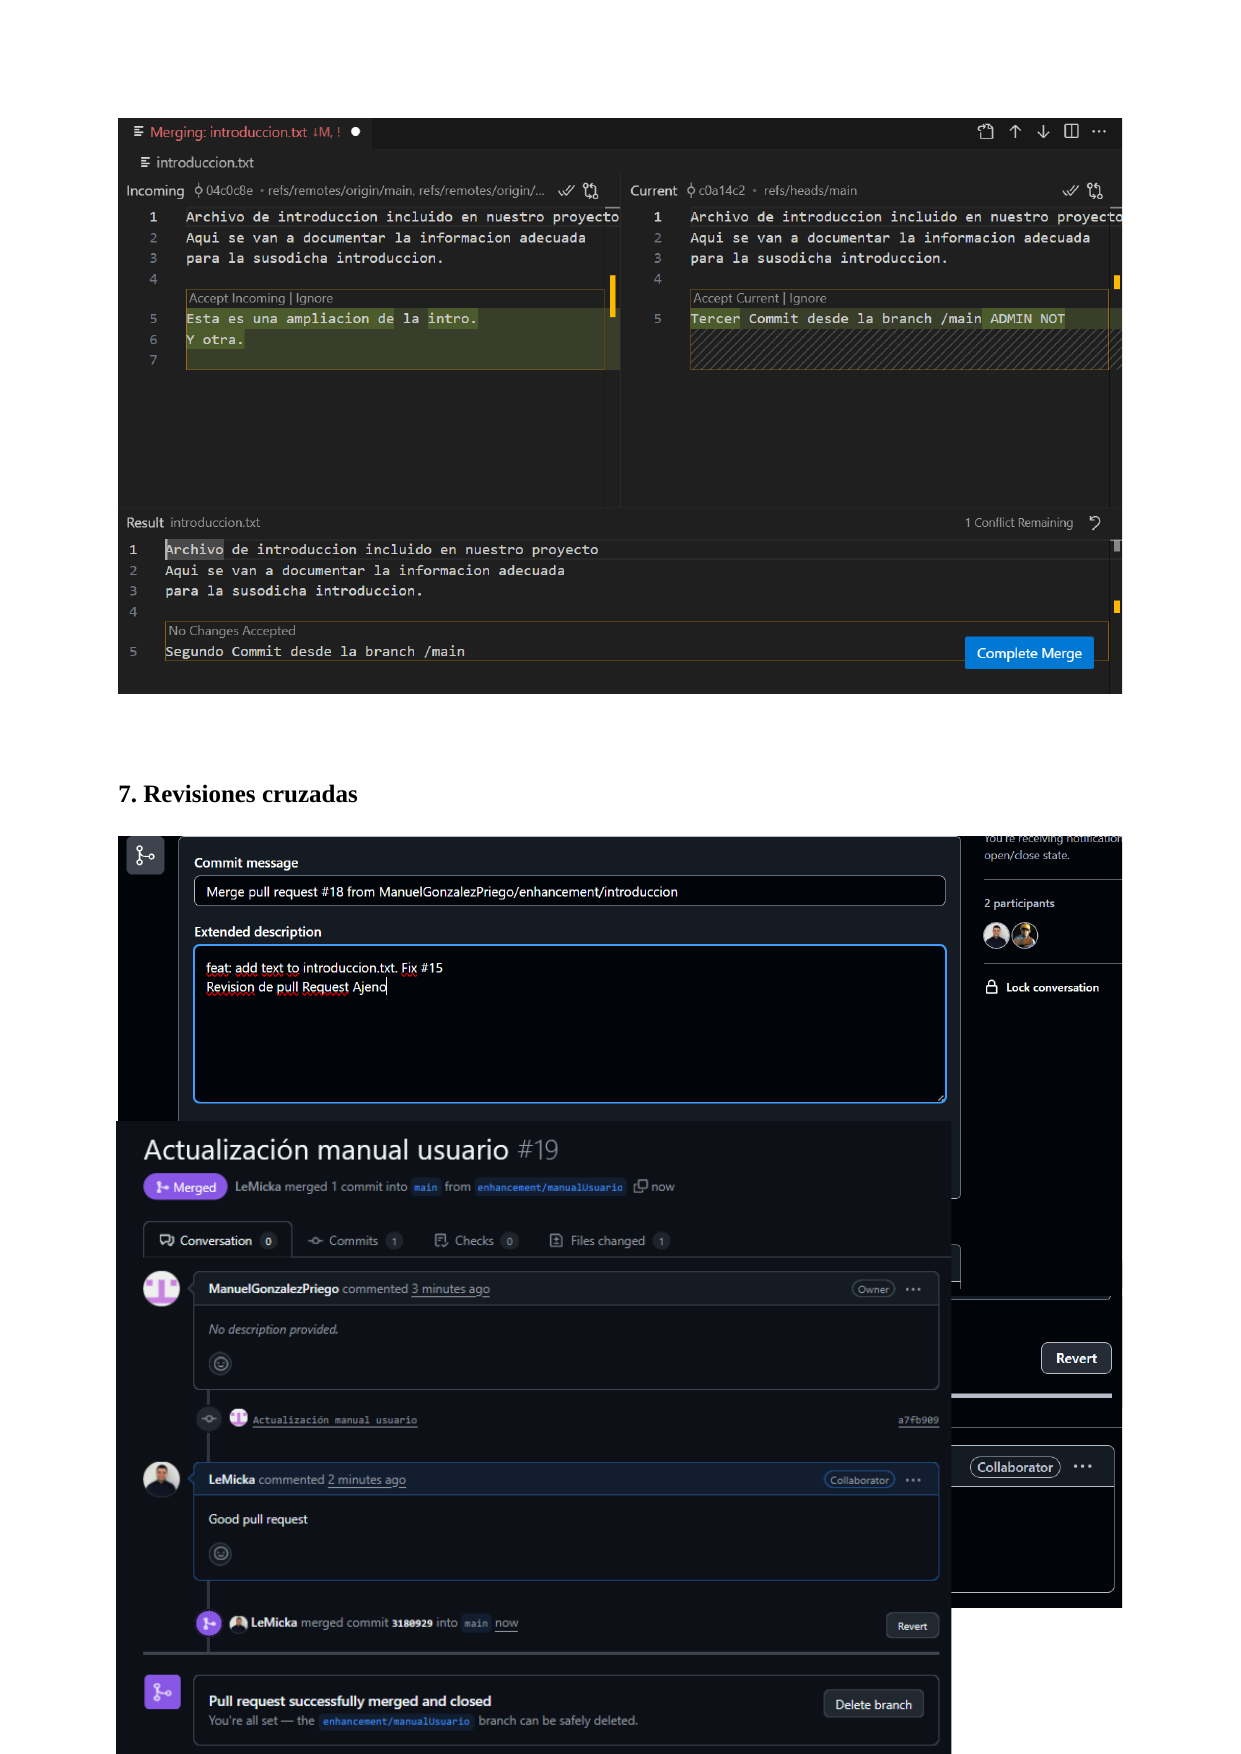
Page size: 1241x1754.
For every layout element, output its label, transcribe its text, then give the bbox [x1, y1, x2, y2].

text 7. Revisiones cruzadas [118, 779, 1122, 808]
picture [116, 836, 1123, 1754]
picture [118, 118, 1123, 694]
